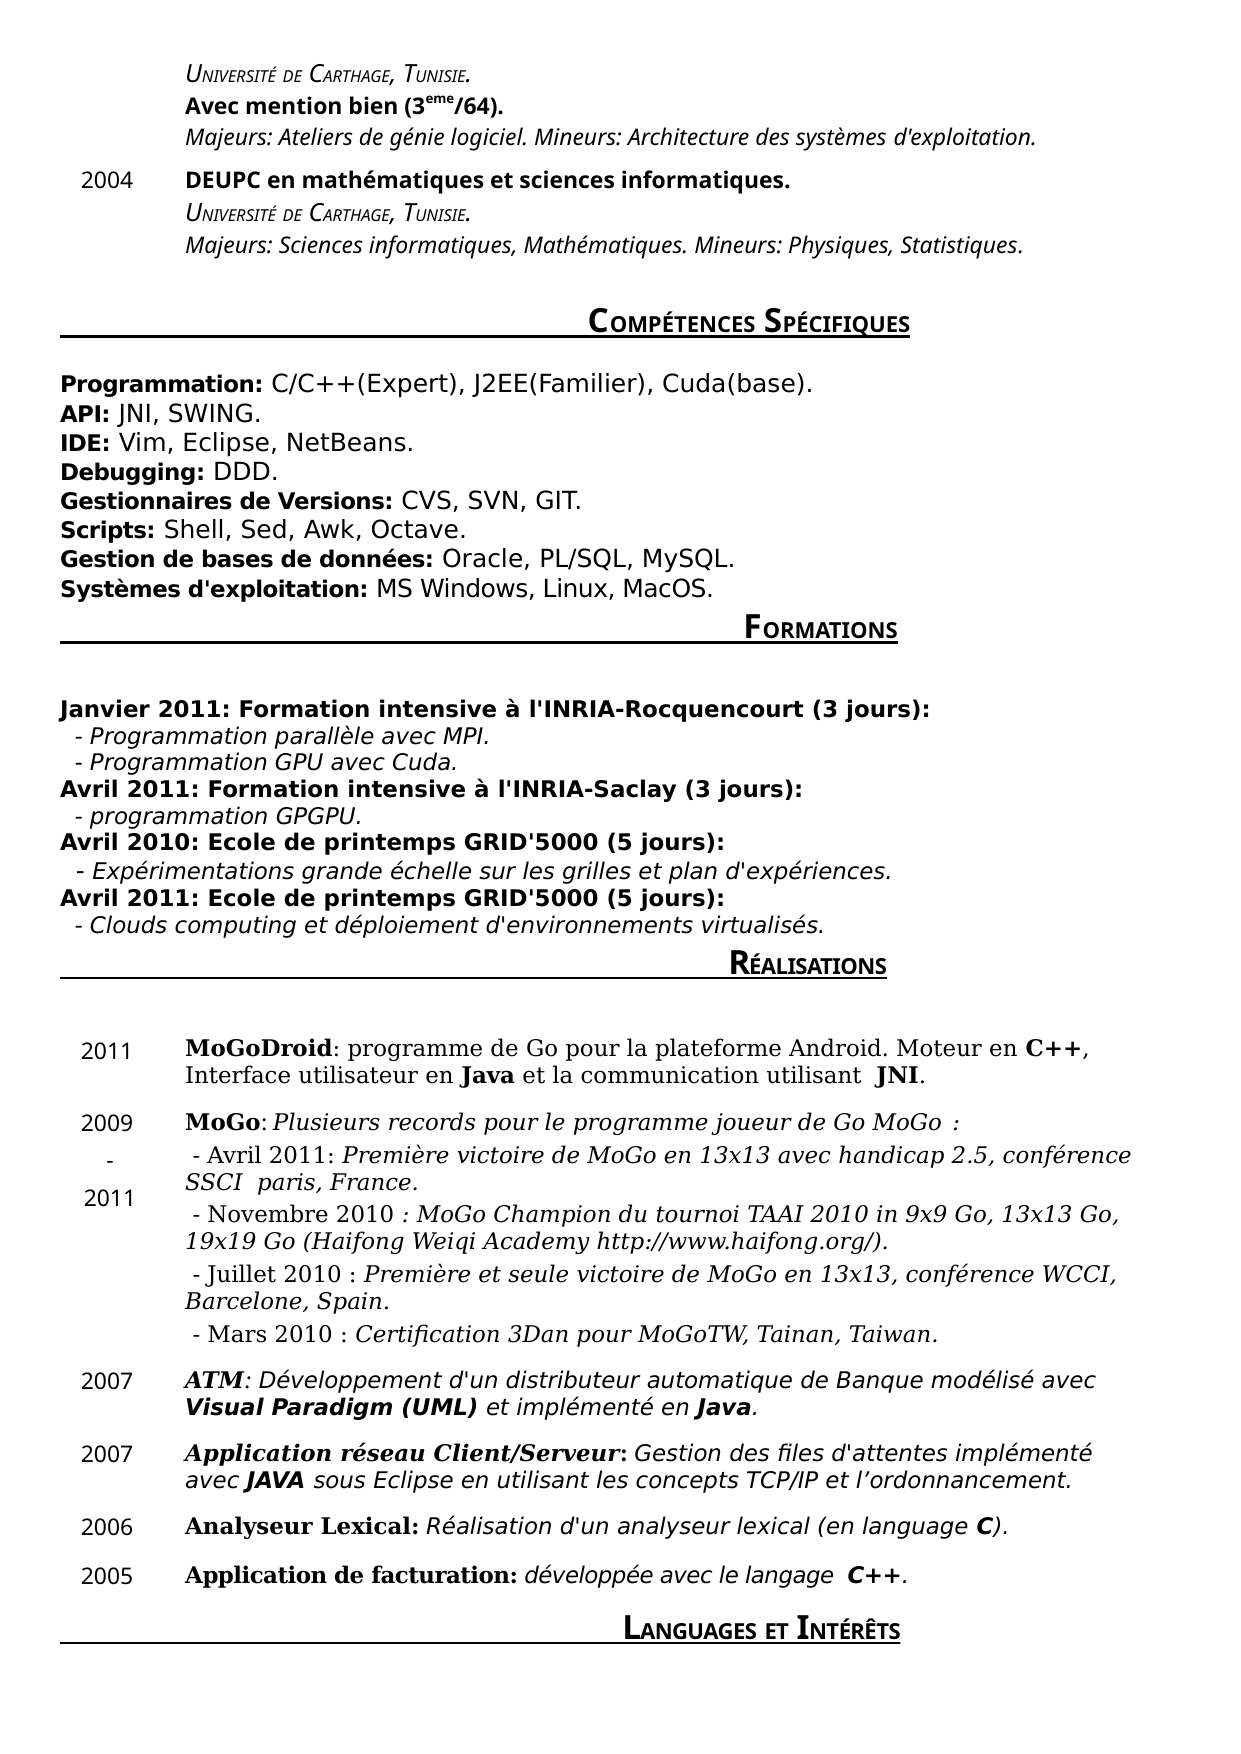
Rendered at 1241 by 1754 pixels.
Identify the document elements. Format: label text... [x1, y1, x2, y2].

text Scripts: Shell, Sed, Awk, Octave. Gestion de bases de données: Oracle, PL/SQL, MySQL. [60, 515, 1175, 574]
text API: JNI, SWING. [60, 399, 1175, 428]
text - Programmation parallèle avec MPI. [60, 723, 1175, 749]
text - programmation GPGPU. [60, 803, 1175, 829]
table_header MoGoDroid: programme de Go pour la plateforme Android. Moteur en C++, Interface utilisateur en Java et la communication utilisant JNI. [179, 1030, 1175, 1101]
text IDE: Vim, Eclipse, NetBeans. [60, 428, 1175, 457]
table_cell 2006 [60, 1506, 179, 1554]
table_cell DEUPC en mathématiques et sciences informatiques. Université de Carthage, Tunisie. Majeurs: Sciences informatiques, Mathématiques. Mineurs: Physiques, Statistiques. [179, 158, 1175, 297]
table_cell 2007 [60, 1359, 179, 1432]
text - Clouds computing et déploiement d'environnements virtualisés. [60, 912, 1175, 939]
table_cell 2007 [60, 1433, 179, 1506]
text Systèmes d'exploitation: MS Windows, Linux, MacOS. [60, 574, 1175, 603]
text Réalisations [60, 939, 1150, 984]
text Gestionnaires de Versions: CVS, SVN, GIT. [60, 486, 1175, 515]
table_cell 2004 [60, 158, 179, 297]
table_cell 2005 [60, 1555, 179, 1603]
table_cell Application de facturation: développée avec le langage C++. [179, 1555, 1175, 1603]
text Compétences Spécifiques [60, 297, 1150, 343]
text Languages et Intérêts [60, 1603, 1150, 1649]
text Avril 2011: Ecole de printemps GRID'5000 (5 jours): [60, 885, 1175, 912]
text Formations [60, 603, 1150, 648]
text Debugging: DDD. [60, 457, 1175, 486]
text - Expérimentations grande échelle sur les grilles et plan d'expériences. [60, 856, 1175, 885]
table_cell ATM: Développement d'un distributeur automatique de Banque modélisé avec Visual Paradigm (UML) et implémenté en Java. [179, 1359, 1175, 1432]
table_cell Analyseur Lexical: Réalisation d'un analyseur lexical (en language C). [179, 1506, 1175, 1554]
table_cell Application réseau Client/Serveur: Gestion des files d'attentes implémenté avec JAVA sous Eclipse en utilisant les concepts TCP/IP et l’ordonnancement. [179, 1433, 1175, 1506]
table_cell [60, 50, 179, 158]
text Avril 2011: Formation intensive à l'INRIA-Saclay (3 jours): [60, 776, 1175, 803]
table_cell MoGo: Plusieurs records pour le programme joueur de Go MoGo : - Avril 2011: Première victoire de MoGo en 13x13 avec handicap 2.5, conférence SSCI paris, France. - Novembre 2010 : MoGo Champion du tournoi TAAI 2010 in 9x9 Go, 13x13 Go, 19x19 Go (Haifong Weiqi Academy http://www.haifong.org/). - Juillet 2010 : Première et seule victoire de MoGo en 13x13, conférence WCCI, Barcelone, Spain. - Mars 2010 : Certification 3Dan pour MoGoTW, Tainan, Taiwan. [179, 1101, 1175, 1359]
text Avril 2010: Ecole de printemps GRID'5000 (5 jours): [60, 829, 1175, 856]
text Janvier 2011: Formation intensive à l'INRIA-Rocquencourt (3 jours): [60, 694, 1175, 723]
table_header 2011 [60, 1030, 179, 1101]
table_cell 2009 - 2011 [60, 1101, 179, 1359]
table_cell Université de Carthage, Tunisie. Avec mention bien (3eme/64). Majeurs: Ateliers de génie logiciel. Mineurs: Architecture des systèmes d'exploitation. [179, 50, 1175, 158]
text Programmation: C/C++(Expert), J2EE(Familier), Cuda(base). [60, 369, 1175, 399]
text - Programmation GPU avec Cuda. [60, 749, 1175, 776]
